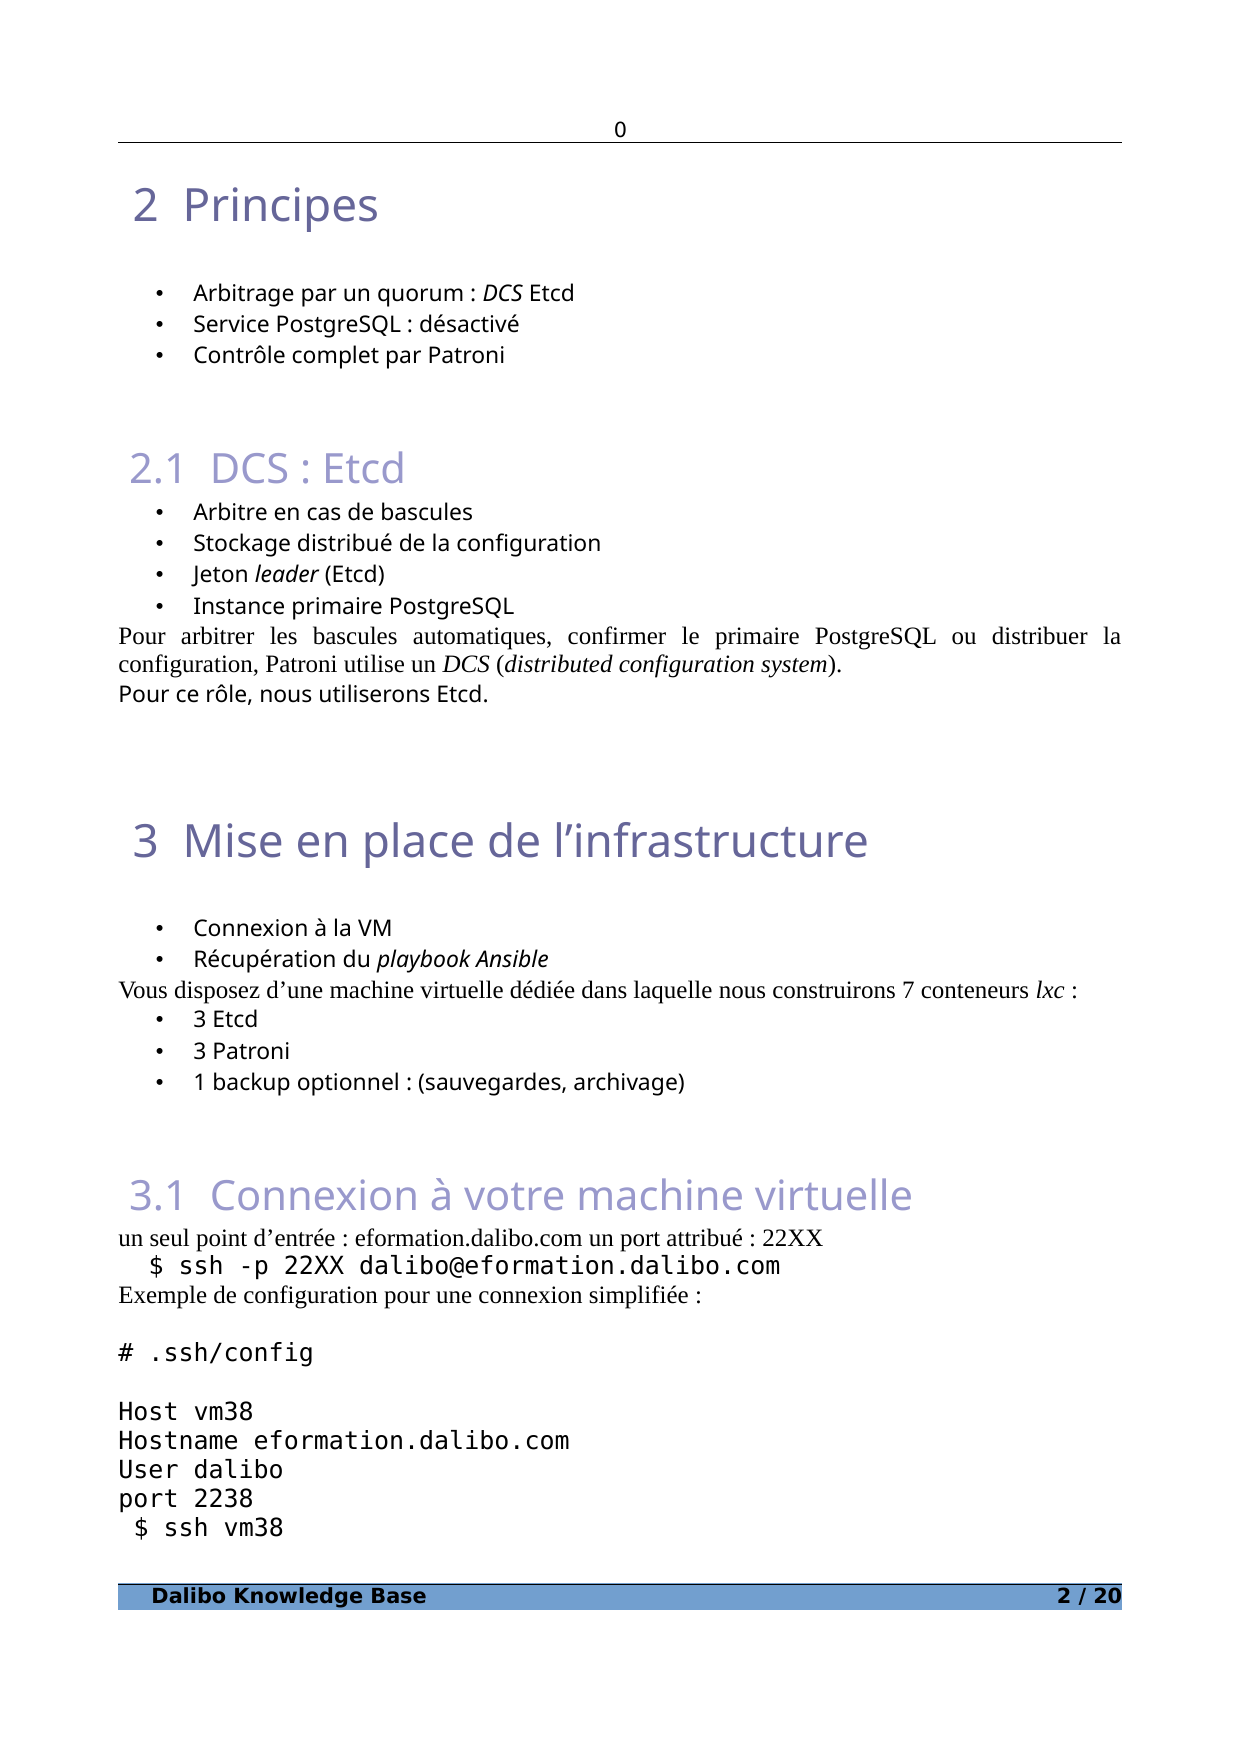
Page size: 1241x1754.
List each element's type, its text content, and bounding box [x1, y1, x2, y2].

list Stockage distribué de la configuration [156, 527, 1122, 558]
list 3 Patroni [156, 1035, 1122, 1066]
list Contrôle complet par Patroni [156, 339, 1122, 370]
text $ ssh -p 22XX dalibo@eformation.dalibo.com [118, 1251, 1122, 1281]
text # .ssh/config [118, 1338, 1122, 1368]
list Arbitre en cas de bascules [156, 496, 1122, 527]
text Vous disposez d’une machine virtuelle dédiée dans laquelle nous construirons 7 conteneurs lxc : [118, 975, 1122, 1003]
text $ ssh vm38 [118, 1513, 1122, 1543]
list Service PostgreSQL : désactivé [156, 308, 1122, 339]
list Récupération du playbook Ansible [156, 943, 1122, 975]
text Pour arbitrer les bascules automatiques, confirmer le primaire PostgreSQL ou distribuer la configuration, Patroni utilise un DCS (distributed configuration system). [118, 621, 1122, 678]
subtitle Mise en place de l’infrastructure [121, 808, 1122, 871]
text un seul point d’entrée : eformation.dalibo.com un port attribué : 22XX [118, 1223, 1122, 1251]
subtitle DCS : Etcd [118, 439, 1122, 496]
list Connexion à la VM [156, 912, 1122, 943]
text Exemple de configuration pour une connexion simplifiée : [118, 1281, 1122, 1309]
text Pour ce rôle, nous utiliserons Etcd. [118, 678, 1122, 709]
list 1 backup optionnel : (sauvegardes, archivage) [156, 1066, 1122, 1097]
text User dalibo [118, 1455, 1122, 1484]
list Jeton leader (Etcd) [156, 558, 1122, 589]
subtitle Connexion à votre machine virtuelle [118, 1166, 1122, 1223]
list Arbitrage par un quorum : DCS Etcd [156, 277, 1122, 308]
subtitle Principes [121, 173, 1122, 235]
text port 2238 [118, 1484, 1122, 1513]
list 3 Etcd [156, 1003, 1122, 1035]
text Host vm38 [118, 1397, 1122, 1426]
list Instance primaire PostgreSQL [156, 589, 1122, 621]
text Hostname eformation.dalibo.com [118, 1426, 1122, 1455]
